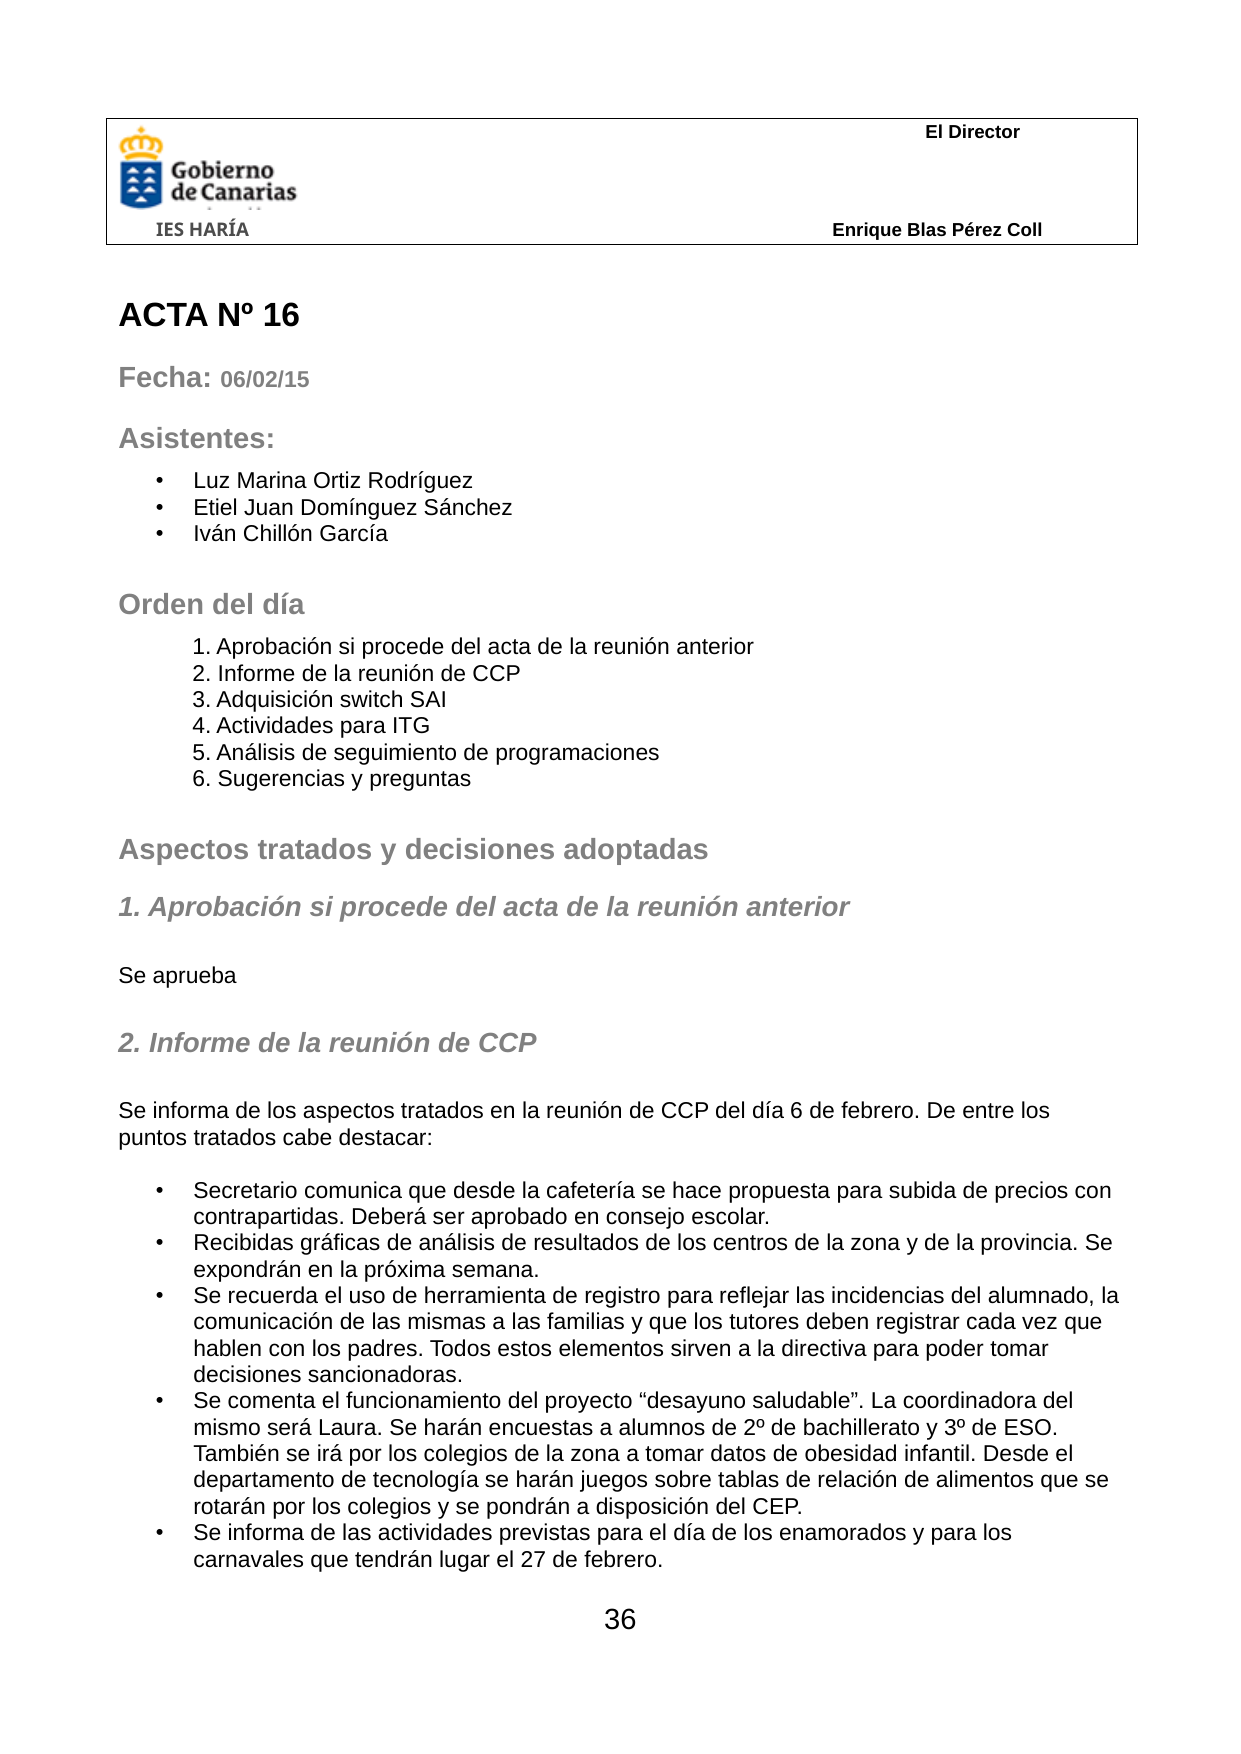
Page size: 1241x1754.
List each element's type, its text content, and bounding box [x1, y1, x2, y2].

subtitle ACTA Nº 16 [118, 295, 1122, 333]
text Se aprueba [118, 962, 1122, 988]
list Iván Chillón García [156, 520, 1122, 546]
text 1. Aprobación si procede del acta de la reunión anterior [192, 633, 1122, 659]
list Secretario comunica que desde la cafetería se hace propuesta para subida de precios con contrapartidas. Deberá ser aprobado en consejo escolar. [156, 1177, 1122, 1229]
text 2. Informe de la reunión de CCP [192, 659, 1122, 686]
subtitle Orden del día [118, 587, 1122, 621]
list Se comenta el funcionamiento del proyecto “desayuno saludable”. La coordinadora del mismo será Laura. Se harán encuestas a alumnos de 2º de bachillerato y 3º de ESO. También se irá por los colegios de la zona a tomar datos de obesidad infantil. Desde el departamento de tecnología se harán juegos sobre tablas de relación de alimentos que se rotarán por los colegios y se pondrán a disposición del CEP. [156, 1387, 1122, 1519]
list Recibidas gráficas de análisis de resultados de los centros de la zona y de la provincia. Se expondrán en la próxima semana. [156, 1229, 1122, 1282]
subtitle Aspectos tratados y decisiones adoptadas [118, 832, 1122, 866]
subtitle Fecha: 06/02/15 [118, 361, 1122, 394]
subtitle 2. Informe de la reunión de CCP [118, 1027, 1122, 1059]
text 3. Adquisición switch SAI [192, 686, 1122, 712]
list Se recuerda el uso de herramienta de registro para reflejar las incidencias del alumnado, la comunicación de las mismas a las familias y que los tutores deben registrar cada vez que hablen con los padres. Todos estos elementos sirven a la directiva para poder tomar decisiones sancionadoras. [156, 1282, 1122, 1387]
list Etiel Juan Domínguez Sánchez [156, 493, 1122, 520]
text 5. Análisis de seguimiento de programaciones [192, 739, 1122, 765]
subtitle Asistentes: [118, 421, 1122, 455]
subtitle 1. Aprobación si procede del acta de la reunión anterior [118, 891, 1122, 923]
text 4. Actividades para ITG [192, 712, 1122, 739]
text 6. Sugerencias y preguntas [192, 765, 1122, 791]
list Se informa de las actividades previstas para el día de los enamorados y para los carnavales que tendrán lugar el 27 de febrero. [156, 1519, 1122, 1572]
picture [115, 123, 300, 210]
text Se informa de los aspectos tratados en la reunión de CCP del día 6 de febrero. De entre los puntos tratados cabe destacar: [118, 1097, 1122, 1150]
list Luz Marina Ortiz Rodríguez [156, 467, 1122, 493]
